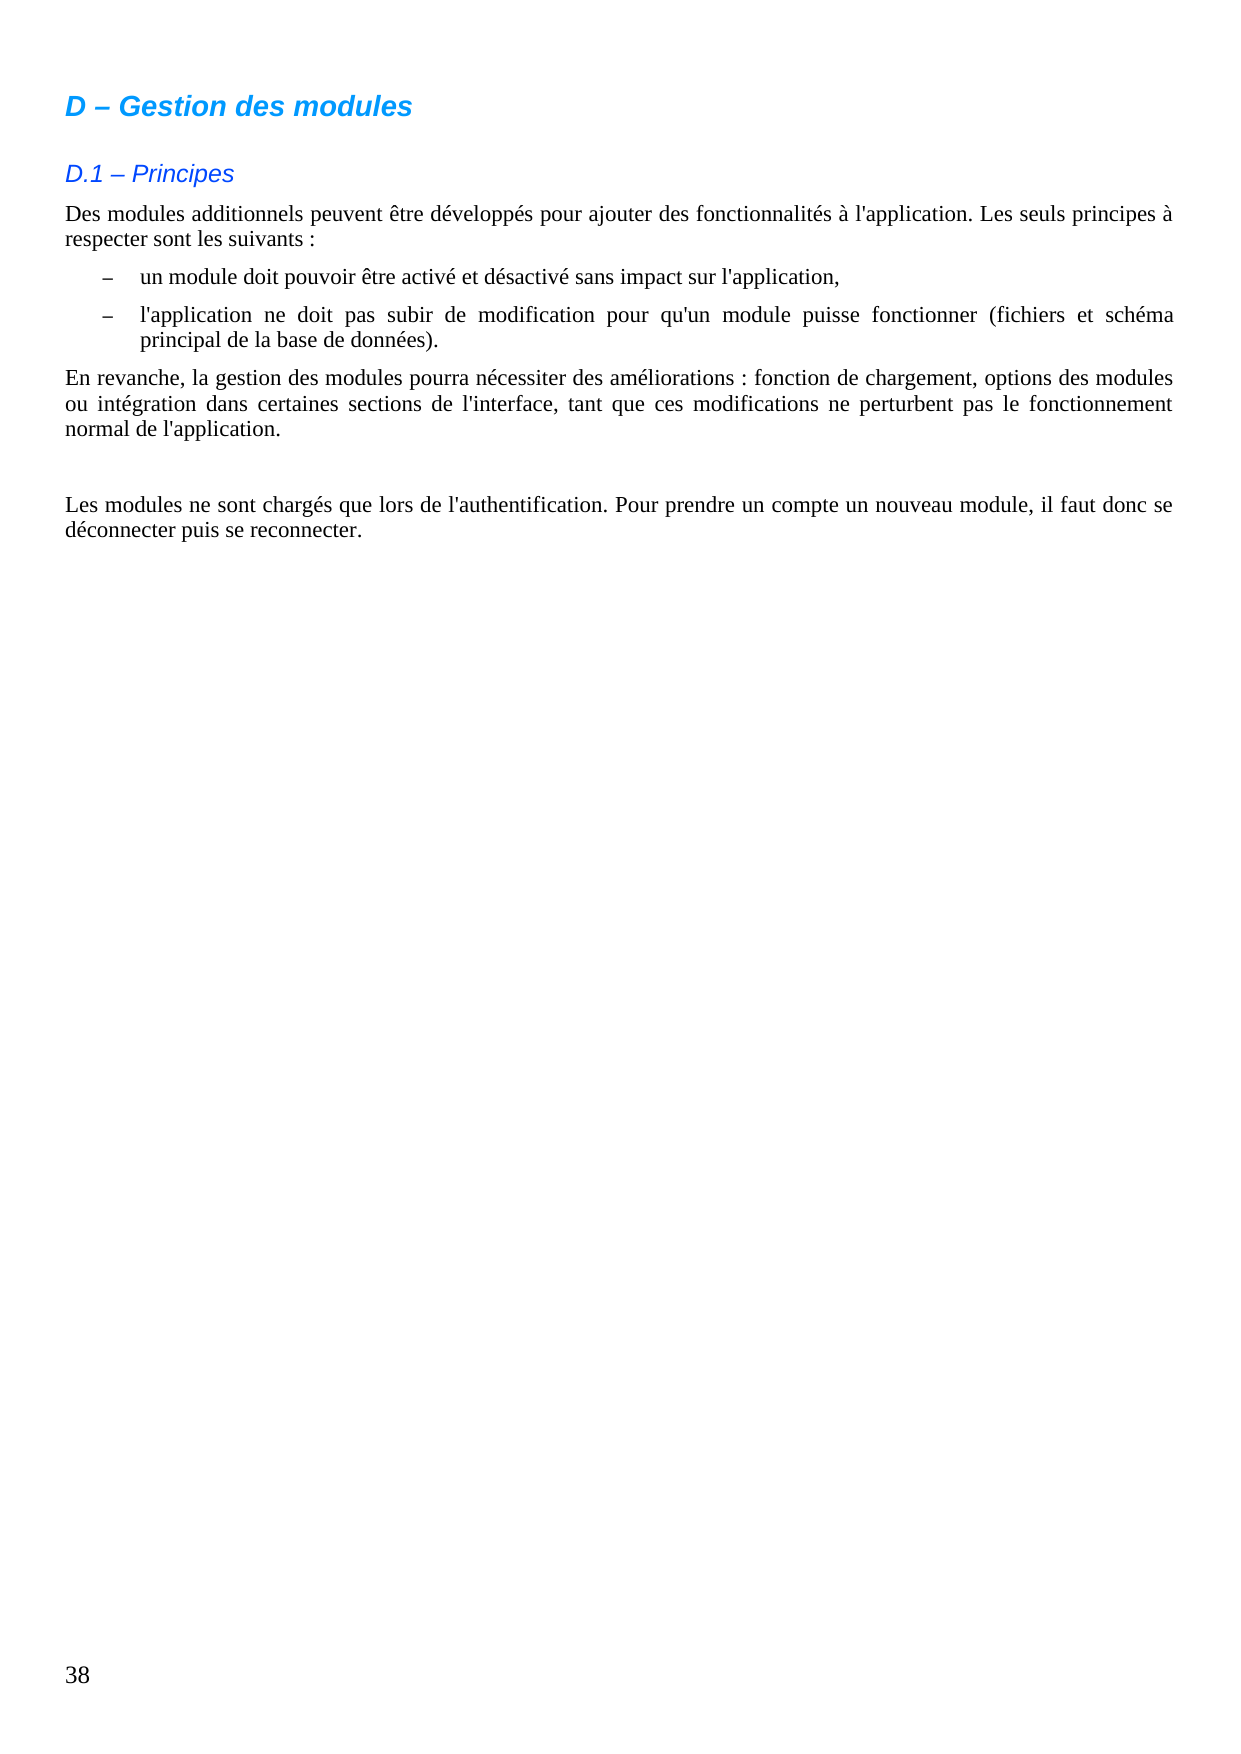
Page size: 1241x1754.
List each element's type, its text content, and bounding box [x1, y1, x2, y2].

list un module doit pouvoir être activé et désactivé sans impact sur l'application, [102, 264, 1175, 289]
text Les modules ne sont chargés que lors de l'authentification. Pour prendre un compte un nouveau module, il faut donc se déconnecter puis se reconnecter. [65, 492, 1175, 543]
text Des modules additionnels peuvent être développés pour ajouter des fonctionnalités à l'application. Les seuls principes à respecter sont les suivants : [65, 201, 1175, 251]
subtitle D.1 – Principes [65, 160, 1175, 188]
text En revanche, la gestion des modules pourra nécessiter des améliorations : fonction de chargement, options des modules ou intégration dans certaines sections de l'interface, tant que ces modifications ne perturbent pas le fonctionnement normal de l'application. [65, 365, 1175, 441]
subtitle D – Gestion des modules [65, 90, 1175, 123]
list l'application ne doit pas subir de modification pour qu'un module puisse fonctionner (fichiers et schéma principal de la base de données). [102, 302, 1175, 353]
